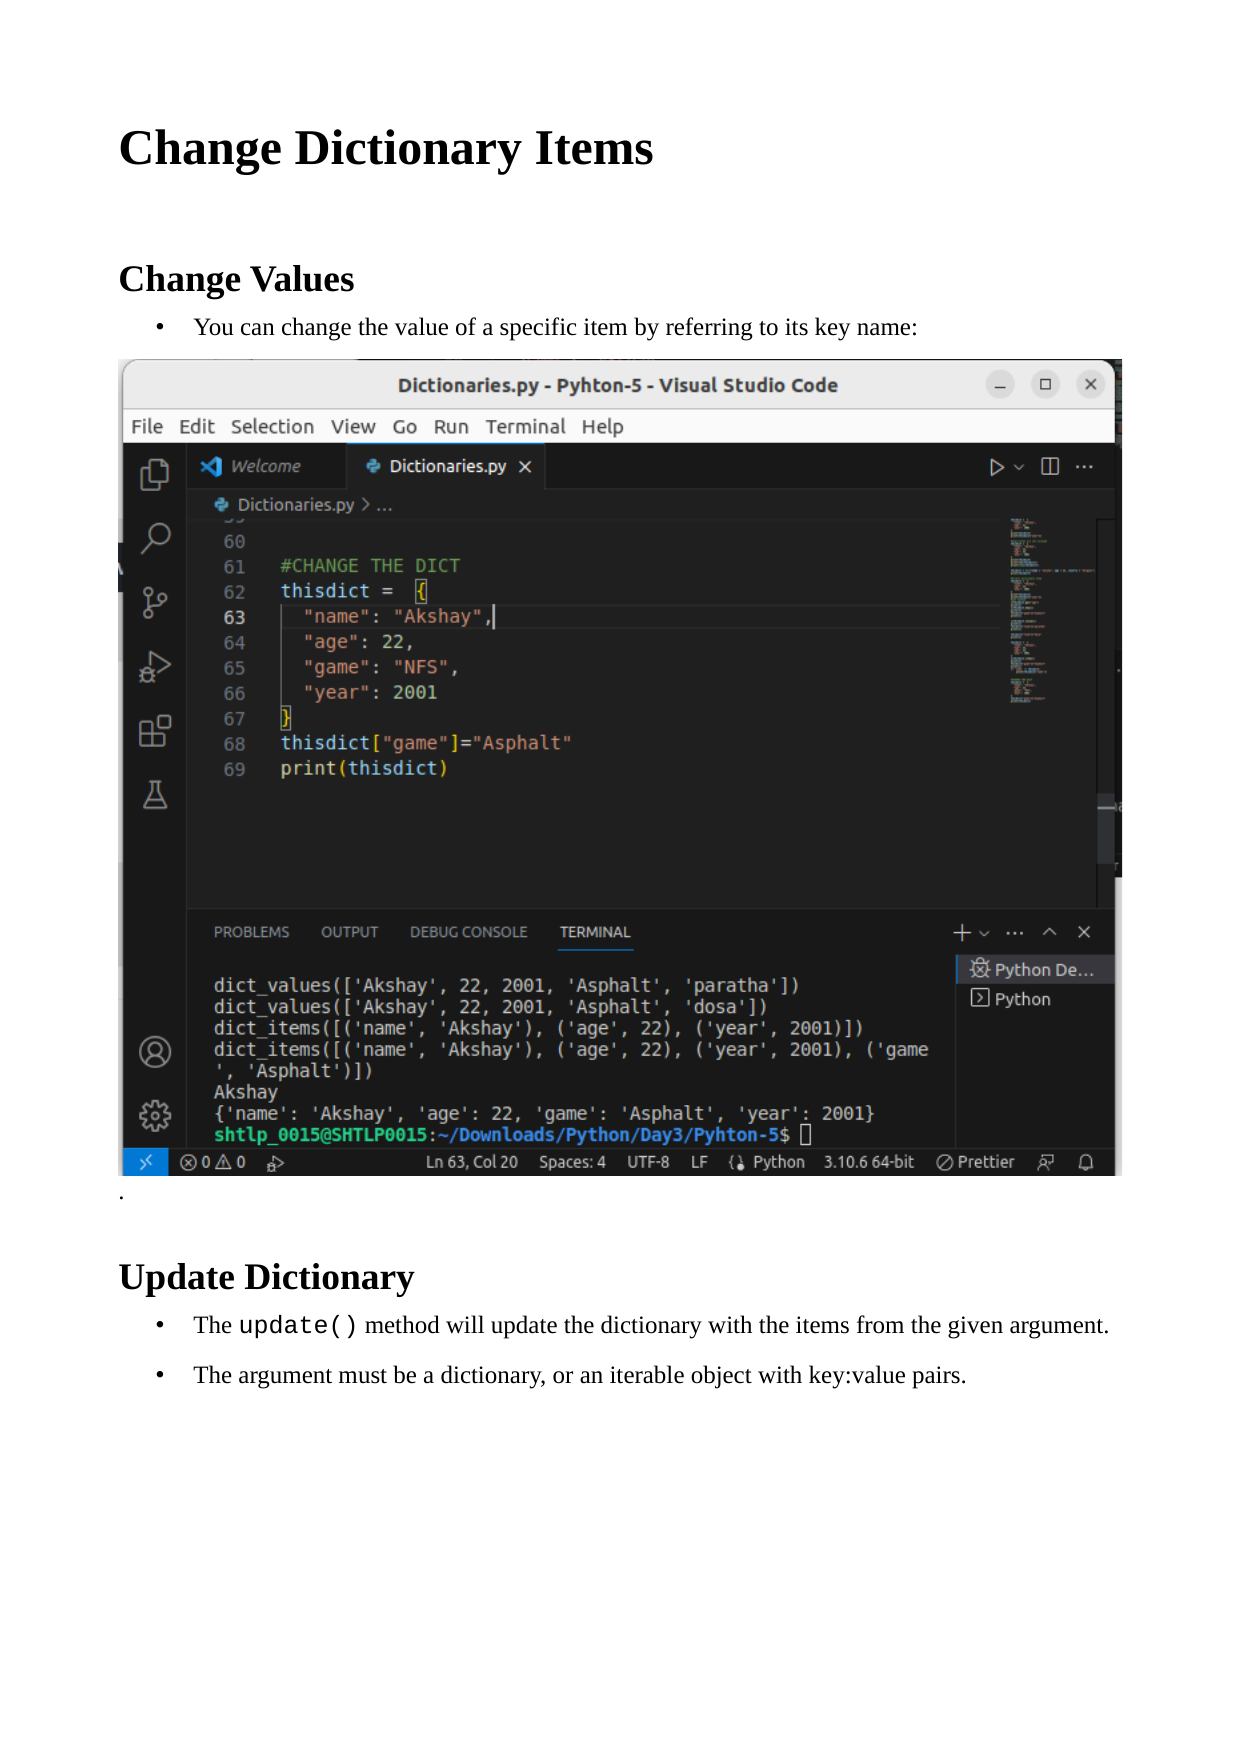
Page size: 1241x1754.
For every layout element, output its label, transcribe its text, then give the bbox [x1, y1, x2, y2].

picture [118, 359, 1123, 1176]
subtitle Update Dictionary [118, 1254, 1122, 1297]
text . [118, 1176, 1122, 1205]
list The update() method will update the dictionary with the items from the given argument. [156, 1310, 1122, 1341]
subtitle Change Dictionary Items [118, 118, 1122, 176]
list The argument must be a dictionary, or an iterable object with key:value pairs. [156, 1360, 1122, 1389]
list You can change the value of a specific item by referring to its key name: [156, 312, 1122, 341]
subtitle Change Values [118, 257, 1122, 300]
